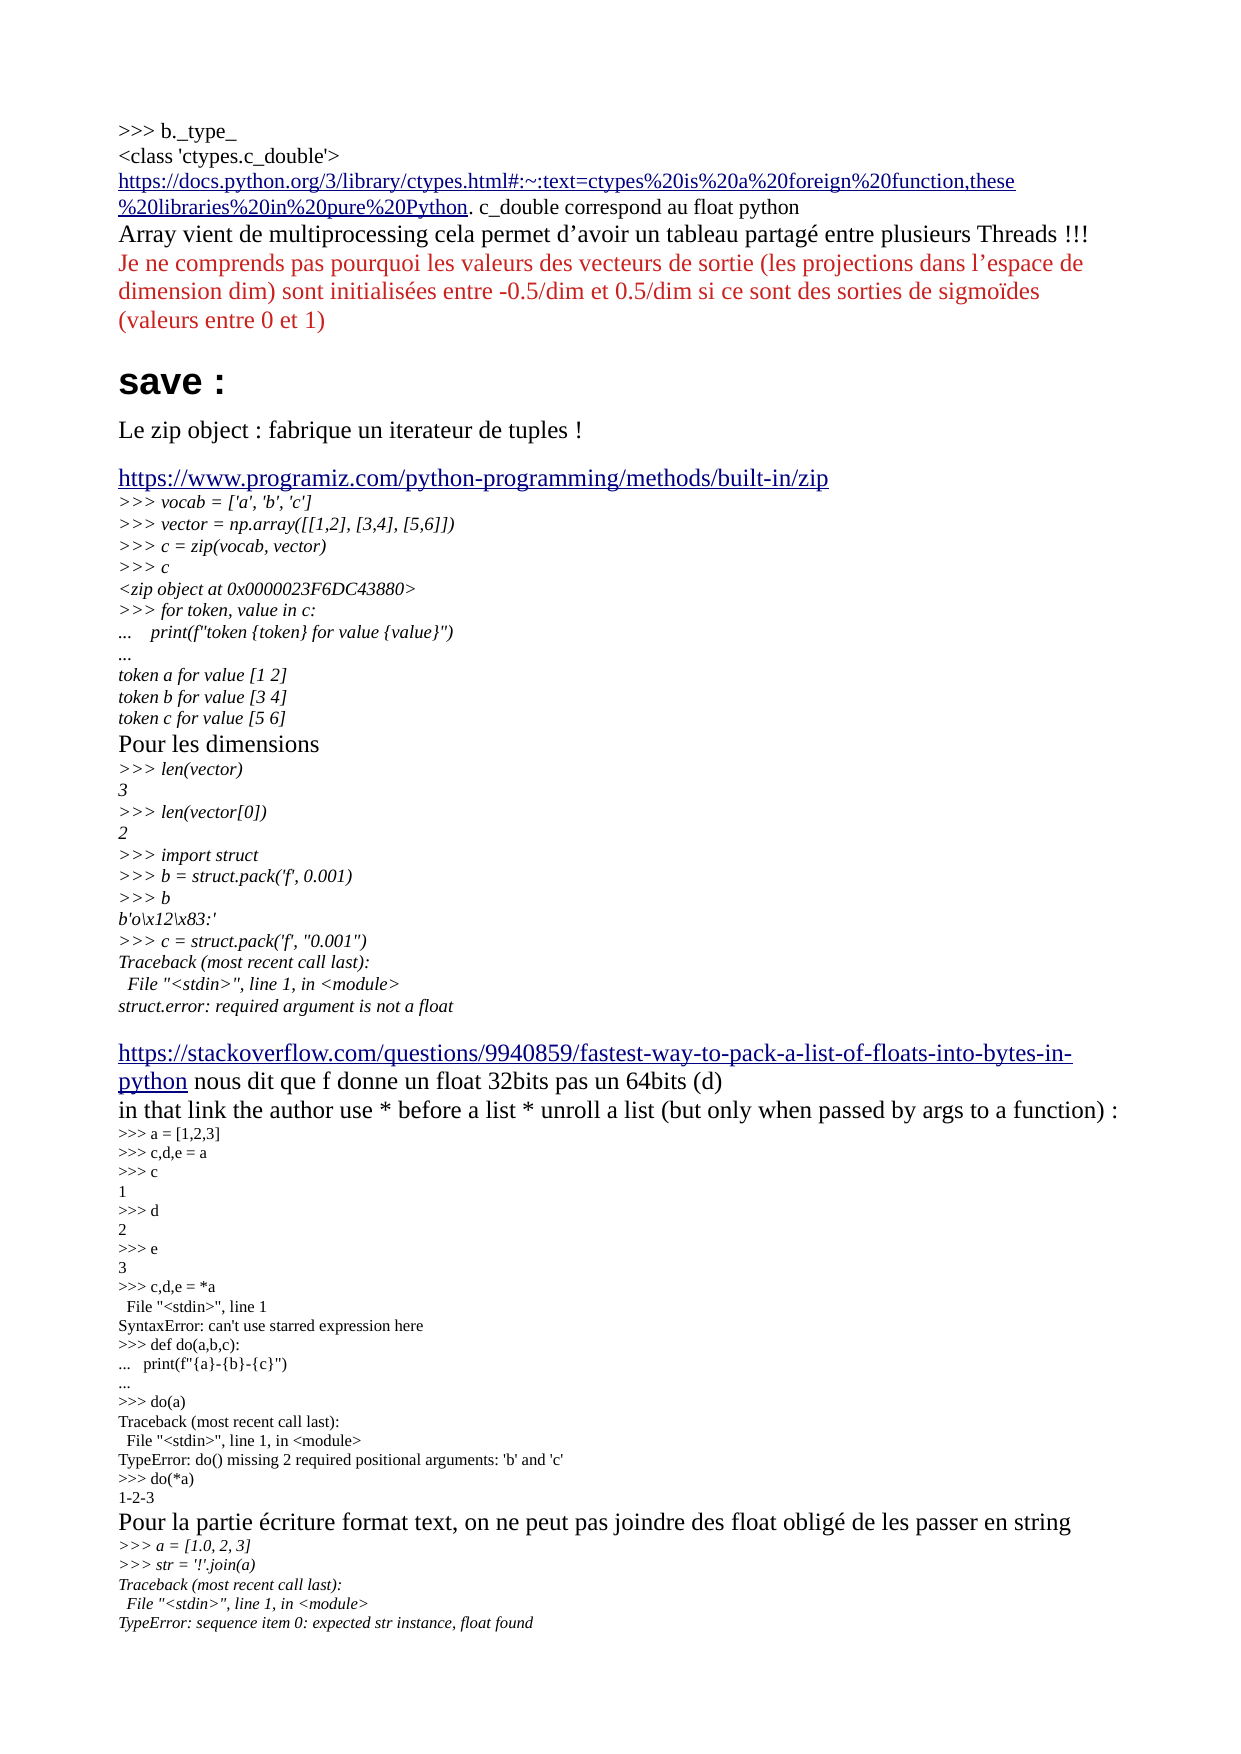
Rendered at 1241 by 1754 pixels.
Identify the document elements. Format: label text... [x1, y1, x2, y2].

text Traceback (most recent call last): [118, 1574, 1122, 1593]
text TypeError: do() missing 2 required positional arguments: 'b' and 'c' [118, 1450, 1122, 1469]
text https://docs.python.org/3/library/ctypes.html#:~:text=ctypes%20is%20a%20foreign%20function,these%20libraries%20in%20pure%20Python. c_double correspond au float python [118, 168, 1122, 219]
text File "<stdin>", line 1 [118, 1296, 1122, 1316]
text >>> for token, value in c: [118, 599, 1122, 621]
text >>> e [118, 1239, 1122, 1258]
text https://www.programiz.com/python-programming/methods/built-in/zip [118, 463, 1122, 491]
text >>> c,d,e = *a [118, 1277, 1122, 1296]
text ... print(f"{a}-{b}-{c}") [118, 1354, 1122, 1373]
text >>> def do(a,b,c): [118, 1335, 1122, 1354]
text <class 'ctypes.c_double'> [118, 143, 1122, 168]
text >>> vector = np.array([[1,2], [3,4], [5,6]]) [118, 513, 1122, 534]
text Pour la partie écriture format text, on ne peut pas joindre des float obligé de les passer en string [118, 1507, 1122, 1536]
text b'o\x12\x83:' [118, 908, 1122, 930]
text struct.error: required argument is not a float [118, 994, 1122, 1016]
text 1-2-3 [118, 1488, 1122, 1507]
text ... [118, 642, 1122, 664]
text >>> c = struct.pack('f', "0.001") [118, 930, 1122, 951]
text 1 [118, 1181, 1122, 1201]
text File "<stdin>", line 1, in <module> [118, 973, 1122, 994]
text >>> b._type_ [118, 118, 1122, 143]
text >>> a = [1,2,3] [118, 1124, 1122, 1143]
text in that link the author use * before a list * unroll a list (but only when passed by args to a function) : [118, 1095, 1122, 1124]
text >>> c = zip(vocab, vector) [118, 534, 1122, 556]
text Pour les dimensions [118, 729, 1122, 757]
text ... print(f"token {token} for value {value}") [118, 621, 1122, 642]
text File "<stdin>", line 1, in <module> [118, 1593, 1122, 1613]
text >>> b [118, 887, 1122, 908]
text >>> do(*a) [118, 1469, 1122, 1488]
text >>> c,d,e = a [118, 1143, 1122, 1162]
text Array vient de multiprocessing cela permet d’avoir un tableau partagé entre plusieurs Threads !!! [118, 219, 1122, 248]
text >>> vocab = ['a', 'b', 'c'] [118, 491, 1122, 513]
text token c for value [5 6] [118, 707, 1122, 729]
text ... [118, 1373, 1122, 1392]
text >>> d [118, 1201, 1122, 1220]
text TypeError: sequence item 0: expected str instance, float found [118, 1613, 1122, 1632]
text >>> c [118, 556, 1122, 578]
text File "<stdin>", line 1, in <module> [118, 1431, 1122, 1450]
text >>> len(vector) [118, 757, 1122, 779]
text Je ne comprends pas pourquoi les valeurs des vecteurs de sortie (les projections dans l’espace de dimension dim) sont initialisées entre -0.5/dim et 0.5/dim si ce sont des sorties de sigmoïdes (valeurs entre 0 et 1) [118, 248, 1122, 334]
text 3 [118, 1258, 1122, 1277]
text >>> import struct [118, 844, 1122, 865]
text SyntaxError: can't use starred expression here [118, 1316, 1122, 1335]
subtitle save : [118, 359, 1122, 403]
text Le zip object : fabrique un iterateur de tuples ! [118, 415, 1122, 444]
text >>> c [118, 1162, 1122, 1181]
text 3 [118, 779, 1122, 801]
text token b for value [3 4] [118, 686, 1122, 707]
text >>> str = '!'.join(a) [118, 1555, 1122, 1574]
text >>> b = struct.pack('f', 0.001) [118, 865, 1122, 887]
text >>> do(a) [118, 1392, 1122, 1411]
text token a for value [1 2] [118, 664, 1122, 686]
text >>> a = [1.0, 2, 3] [118, 1536, 1122, 1555]
text <zip object at 0x0000023F6DC43880> [118, 578, 1122, 599]
text https://stackoverflow.com/questions/9940859/fastest-way-to-pack-a-list-of-floats-into-bytes-in-python nous dit que f donne un float 32bits pas un 64bits (d) [118, 1038, 1122, 1095]
text Traceback (most recent call last): [118, 951, 1122, 973]
text Traceback (most recent call last): [118, 1411, 1122, 1431]
text 2 [118, 822, 1122, 844]
text >>> len(vector[0]) [118, 801, 1122, 822]
text 2 [118, 1220, 1122, 1239]
